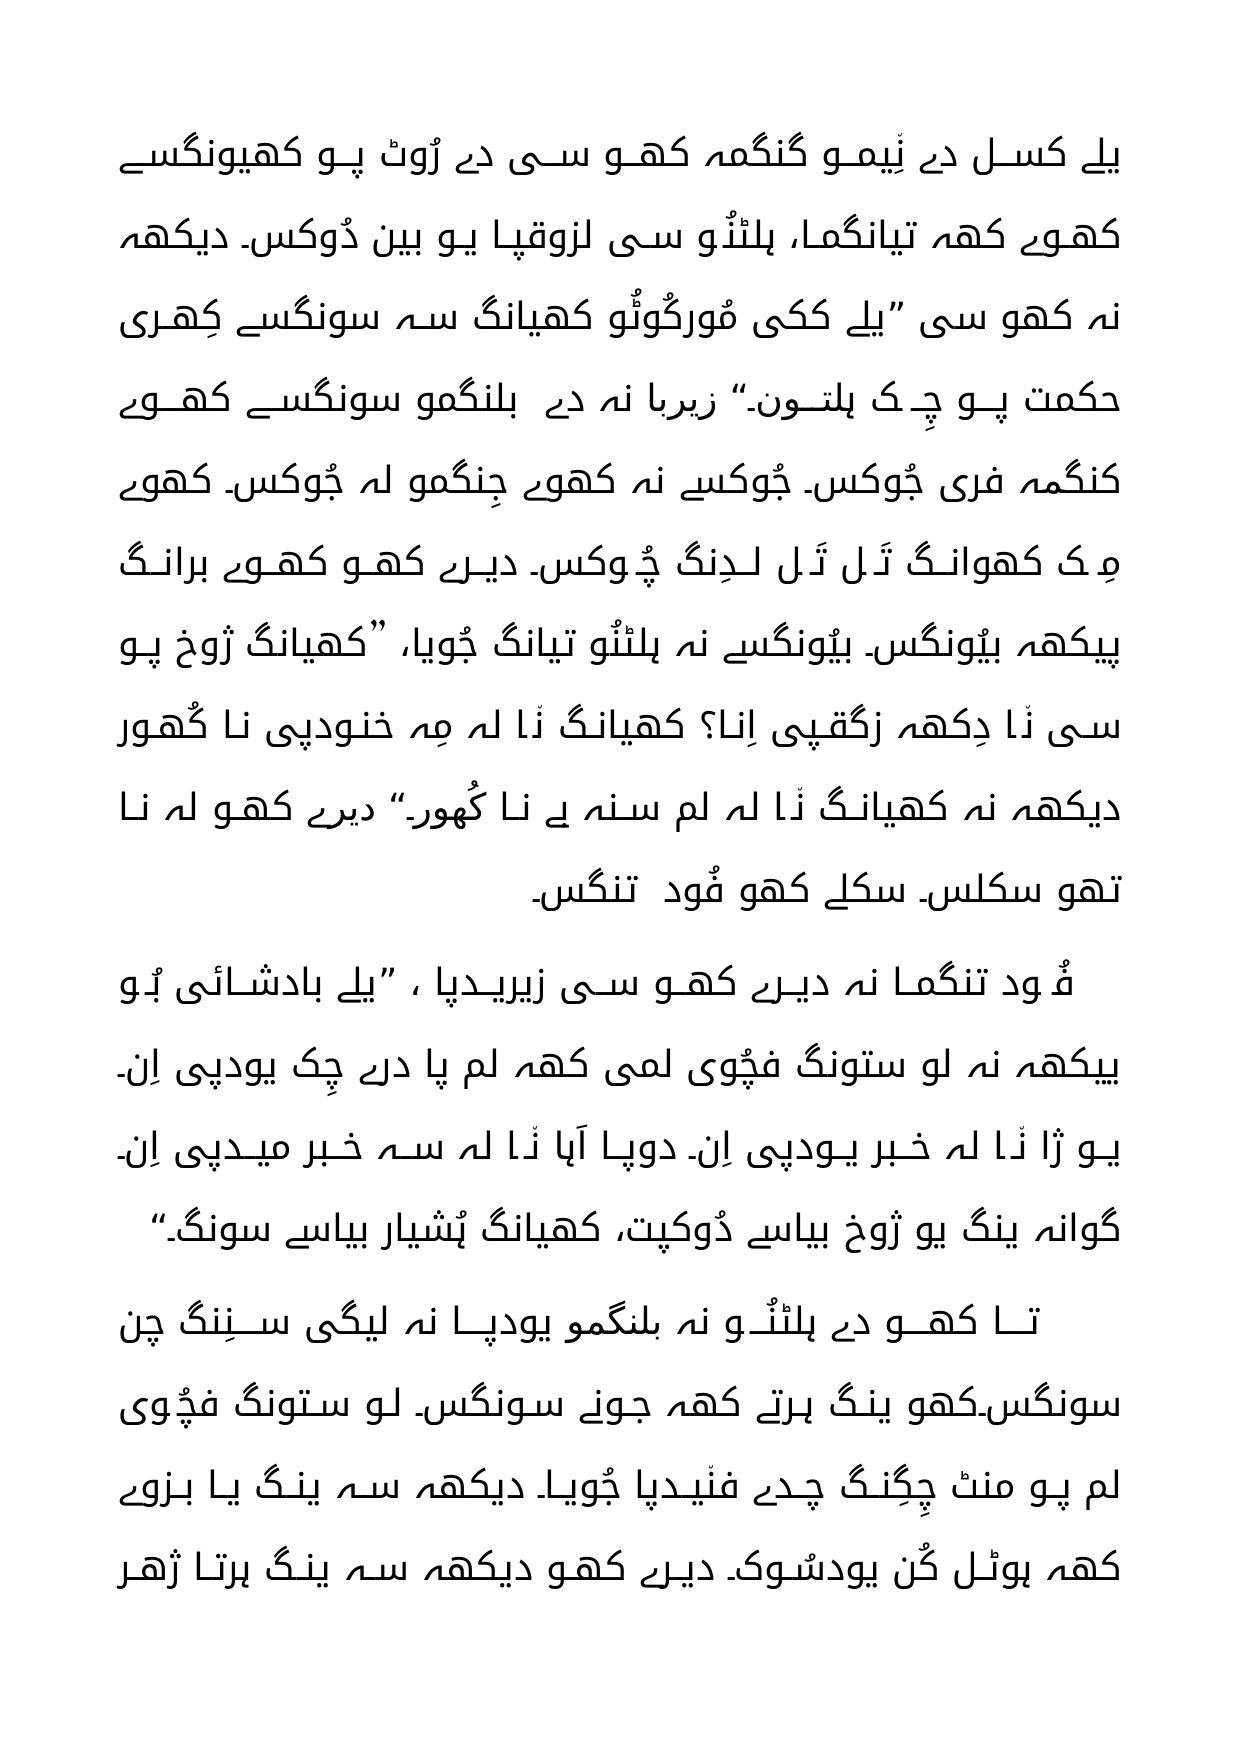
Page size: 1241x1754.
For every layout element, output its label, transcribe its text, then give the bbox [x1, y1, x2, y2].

text یلے کسل دے نِ٘یمو گنگمہ کھو سی دے رُوٹ پو کھیونگسے کھوے کھہ تیانگما، ہلٹنُو سی لزوقپا یو بین دُوکس۔ دیکھہ نہ کھو سی ”یلے ککی مُورکُوٹُو کھیانگ سہ سونگسے کِھری حکمت پو چِک ہلتون۔“ زیربا نہ دے بلنگمو سونگسے کھوے کنگمہ فری جُوکس۔ جُوکسے نہ کھوے جِنگمو لہ جُوکس۔ کھوے مِک کھوانگ تَل تَل لدِنگ چُوکس۔ دیرے کھو کھوے برانگ پیکھہ بیُونگس۔ بیُونگسے نہ ہلٹنُو تیانگ جُویا، ”کھیانگ ژوخ پو سی ن٘ا دِکھہ زگقپی اِنا؟ کھیانگ ن٘ا لہ مِہ خنودپی نا کُھور دیکھہ نہ کھیانگ ن٘ا لہ لم سنہ بے نا کُھور۔“ دیرے کھو لہ نا تھو سکلس۔ سکلے کھو فُود تنگس۔ [118, 118, 1122, 925]
text فُود تنگما نہ دیرے کھو سی زیریدپا ، ”یلے بادشائی بُو ییکھہ نہ لو ستونگ فچُوی لمی کھہ لم پا درے چِک یودپی اِن۔ یو ژا ن٘ا لہ خبر یودپی اِن۔ دوپا اَہا ن٘ا لہ سہ خبر میدپی اِن۔ گوانہ ینگ یو ژوخ بیاسے دُوکپت، کھیانگ ہُشیار بیاسے سونگ۔“ [118, 948, 1122, 1264]
text تا کھو دے ہلٹنُو نہ بلنگمو یودپا نہ لیگی سنِنگ چن سونگس۔کھو ینگ ہرتے کھہ جونے سونگس۔ لو ستونگ فچُوی لم پو منٹ چِگِنگ چدے فن٘یدپا جُویا۔ دیکھہ سہ ینگ یا بزوے کھہ ہوٹل کُن یودسُوک۔ دیرے کھو دیکھہ سہ ینگ ہرتا ژھر [118, 1286, 1122, 1603]
